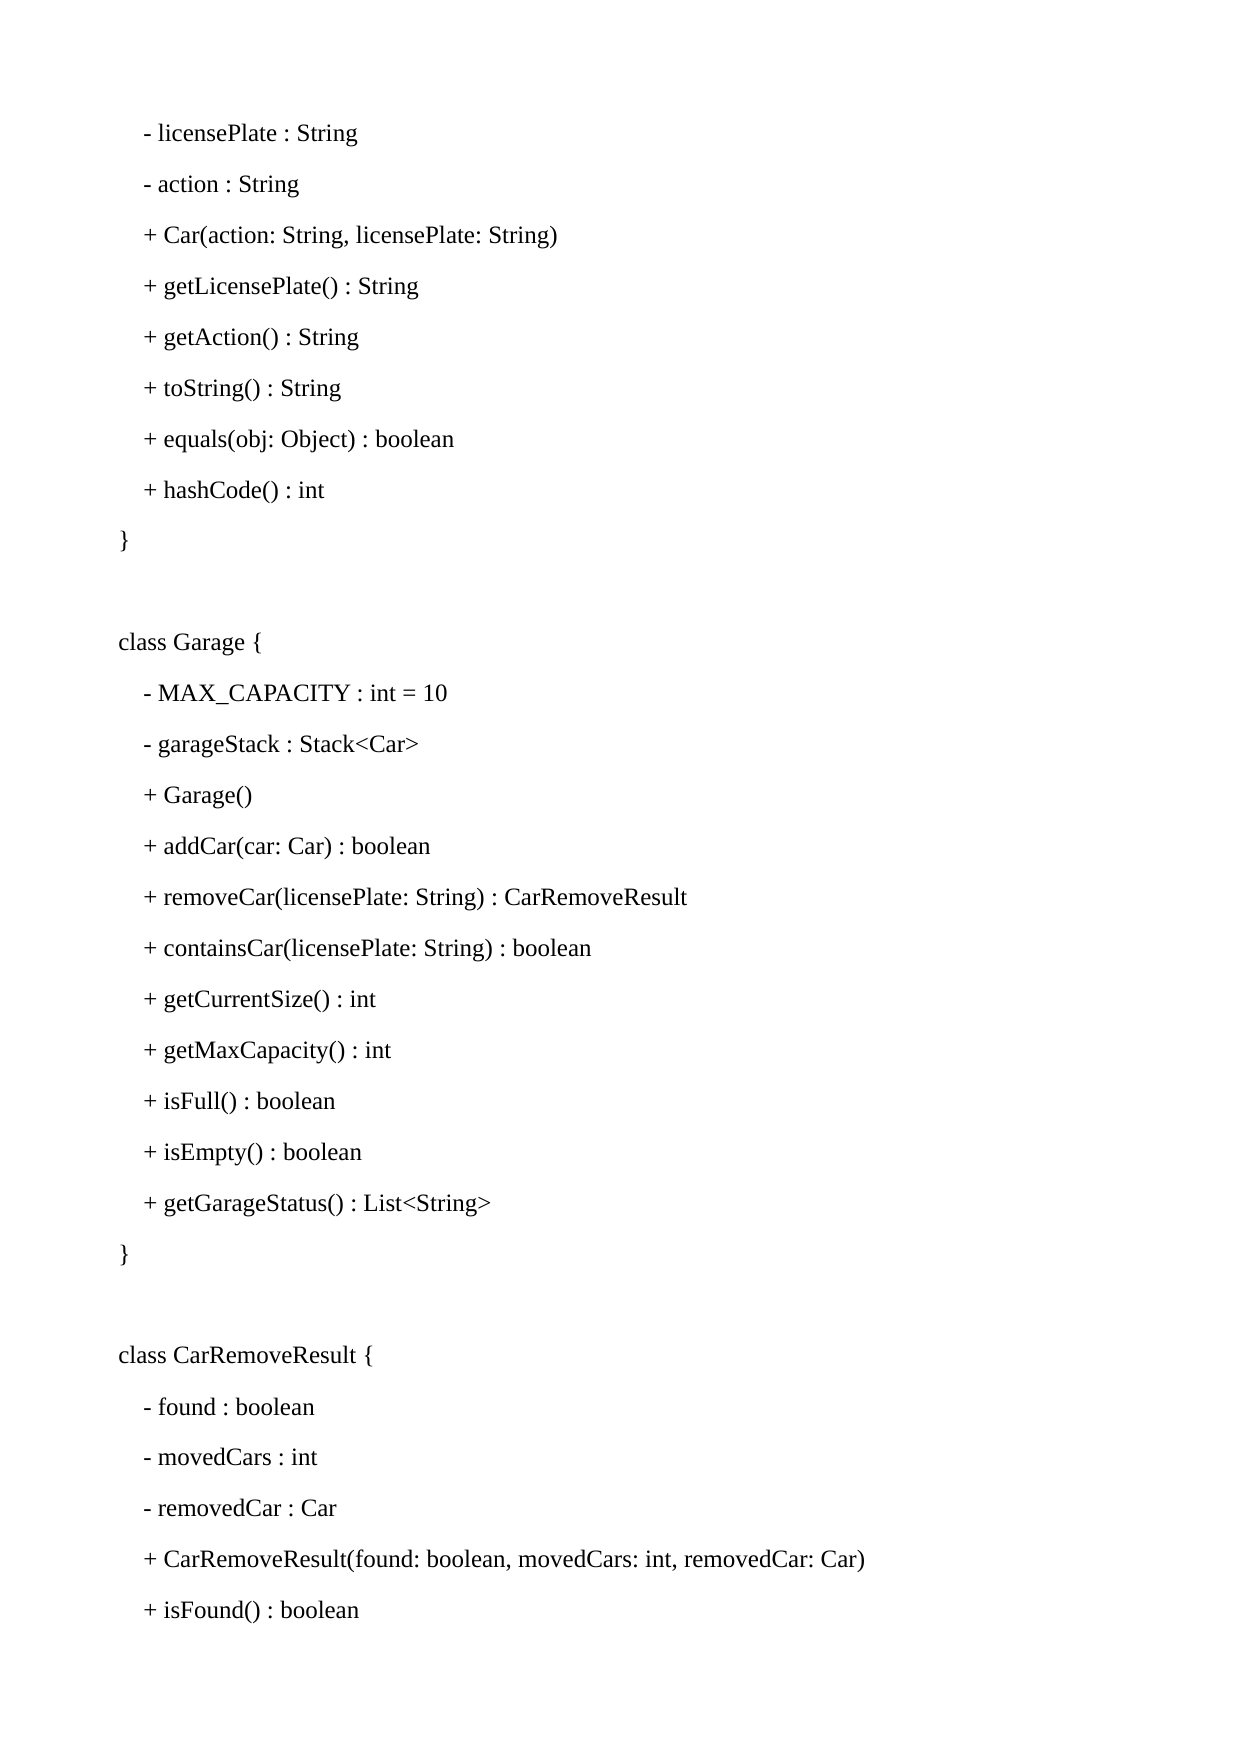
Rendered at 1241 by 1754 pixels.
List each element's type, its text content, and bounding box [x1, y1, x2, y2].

text + getMaxCapacity() : int [118, 1035, 1122, 1064]
text + getCurrentSize() : int [118, 984, 1122, 1013]
text class Garage { [118, 627, 1122, 656]
text + toString() : String [118, 373, 1122, 402]
text - licensePlate : String [118, 118, 1122, 147]
text - garageStack : Stack<Car> [118, 729, 1122, 758]
text + addCar(car: Car) : boolean [118, 831, 1122, 860]
text - action : String [118, 169, 1122, 198]
text - found : boolean [118, 1392, 1122, 1420]
text + getGarageStatus() : List<String> [118, 1188, 1122, 1217]
text + isEmpty() : boolean [118, 1137, 1122, 1166]
text + CarRemoveResult(found: boolean, movedCars: int, removedCar: Car) [118, 1544, 1122, 1573]
text + hashCode() : int [118, 475, 1122, 503]
text } [118, 526, 1122, 554]
text - movedCars : int [118, 1442, 1122, 1471]
text + isFull() : boolean [118, 1086, 1122, 1115]
text - removedCar : Car [118, 1493, 1122, 1522]
text + getLicensePlate() : String [118, 271, 1122, 300]
text + getAction() : String [118, 322, 1122, 351]
text + isFound() : boolean [118, 1595, 1122, 1624]
text + Car(action: String, licensePlate: String) [118, 220, 1122, 249]
text + equals(obj: Object) : boolean [118, 424, 1122, 452]
text + Garage() [118, 780, 1122, 809]
text + removeCar(licensePlate: String) : CarRemoveResult [118, 882, 1122, 911]
text class CarRemoveResult { [118, 1341, 1122, 1369]
text + containsCar(licensePlate: String) : boolean [118, 933, 1122, 962]
text } [118, 1239, 1122, 1267]
text - MAX_CAPACITY : int = 10 [118, 678, 1122, 707]
